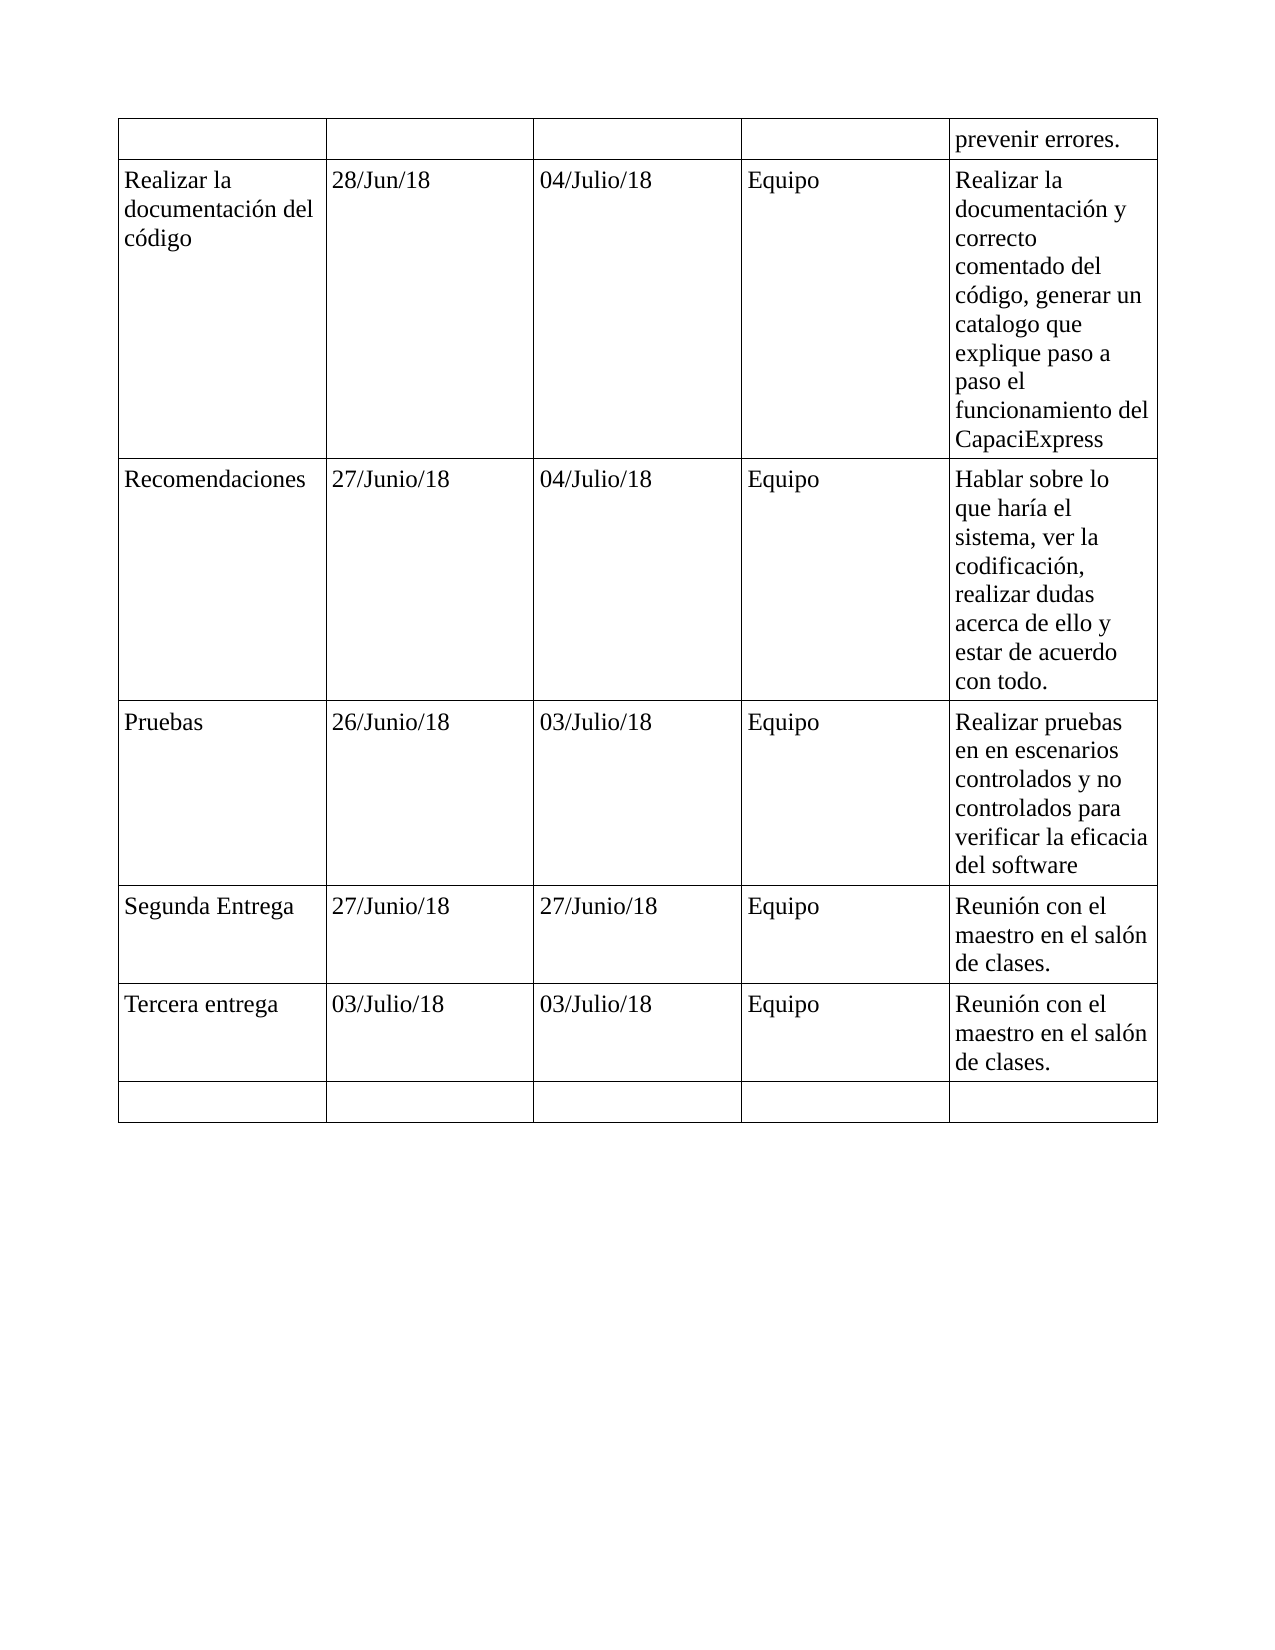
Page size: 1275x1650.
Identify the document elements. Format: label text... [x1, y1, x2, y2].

table_cell 27/Junio/18 [327, 459, 533, 700]
table_cell [742, 1082, 949, 1122]
table_cell Hablar sobre lo que haría el sistema, ver la codificación, realizar dudas acerca de ello y estar de acuerdo con todo. [950, 459, 1157, 700]
table_cell Reunión con el maestro en el salón de clases. [950, 886, 1157, 983]
table_cell 27/Junio/18 [327, 886, 533, 983]
table_cell [534, 119, 741, 159]
table_cell Realizar la documentación del código [119, 160, 326, 458]
table_cell Equipo [742, 459, 949, 700]
table_cell [119, 119, 326, 159]
table_cell Equipo [742, 160, 949, 458]
table_cell [742, 119, 949, 159]
table_cell prevenir errores. [950, 119, 1157, 159]
table_cell [327, 1082, 533, 1122]
table_cell [327, 119, 533, 159]
table_cell Equipo [742, 886, 949, 983]
table_cell Segunda Entrega [119, 886, 326, 983]
table_cell Realizar pruebas en en escenarios controlados y no controlados para verificar la eficacia del software [950, 701, 1157, 885]
table_cell 04/Julio/18 [534, 459, 741, 700]
table_cell Pruebas [119, 701, 326, 885]
table_cell 04/Julio/18 [534, 160, 741, 458]
table_cell 27/Junio/18 [534, 886, 741, 983]
table_cell Recomendaciones [119, 459, 326, 700]
table_cell Realizar la documentación y correcto comentado del código, generar un catalogo que explique paso a paso el funcionamiento del CapaciExpress [950, 160, 1157, 458]
table_cell Tercera entrega [119, 984, 326, 1081]
table_cell 03/Julio/18 [534, 984, 741, 1081]
table_cell 03/Julio/18 [534, 701, 741, 885]
table_cell [119, 1082, 326, 1122]
table_cell 28/Jun/18 [327, 160, 533, 458]
table_cell [534, 1082, 741, 1122]
table_cell Equipo [742, 984, 949, 1081]
table_cell Equipo [742, 701, 949, 885]
table_cell Reunión con el maestro en el salón de clases. [950, 984, 1157, 1081]
table_cell [950, 1082, 1157, 1122]
table_cell 03/Julio/18 [327, 984, 533, 1081]
table_cell 26/Junio/18 [327, 701, 533, 885]
